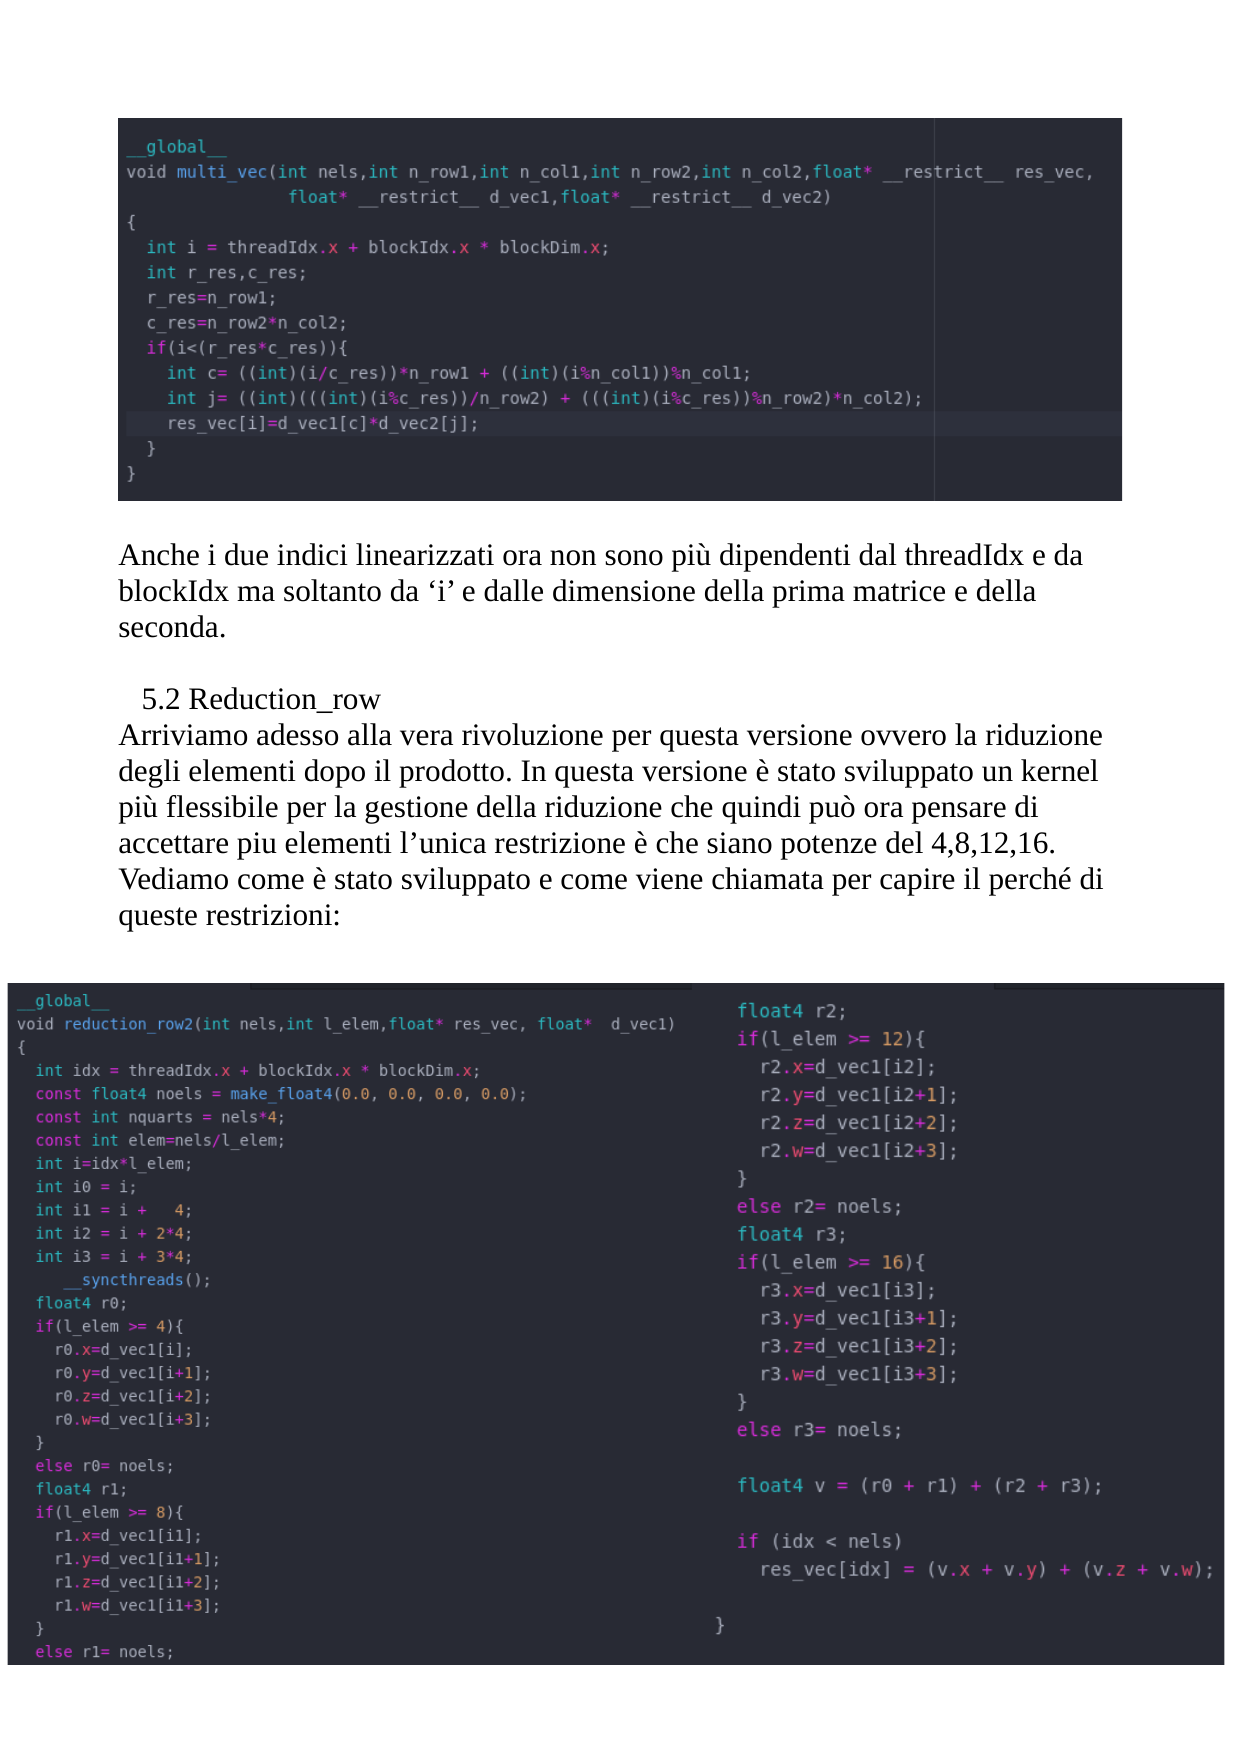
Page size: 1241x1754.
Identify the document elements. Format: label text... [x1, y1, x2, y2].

text Arriviamo adesso alla vera rivoluzione per questa versione ovvero la riduzione degli elementi dopo il prodotto. In questa versione è stato sviluppato un kernel più flessibile per la gestione della riduzione che quindi può ora pensare di accettare piu elementi l’unica restrizione è che siano potenze del 4,8,12,16. [118, 716, 1122, 860]
text Anche i due indici linearizzati ora non sono più dipendenti dal threadIdx e da blockIdx ma soltanto da ‘i’ e dalle dimensione della prima matrice e della seconda. [118, 536, 1122, 644]
text Vediamo come è stato sviluppato e come viene chiamata per capire il perché di queste restrizioni: [118, 860, 1122, 932]
picture [7, 983, 1225, 1665]
picture [118, 118, 1123, 501]
text 5.2 Reduction_row [118, 680, 1122, 716]
